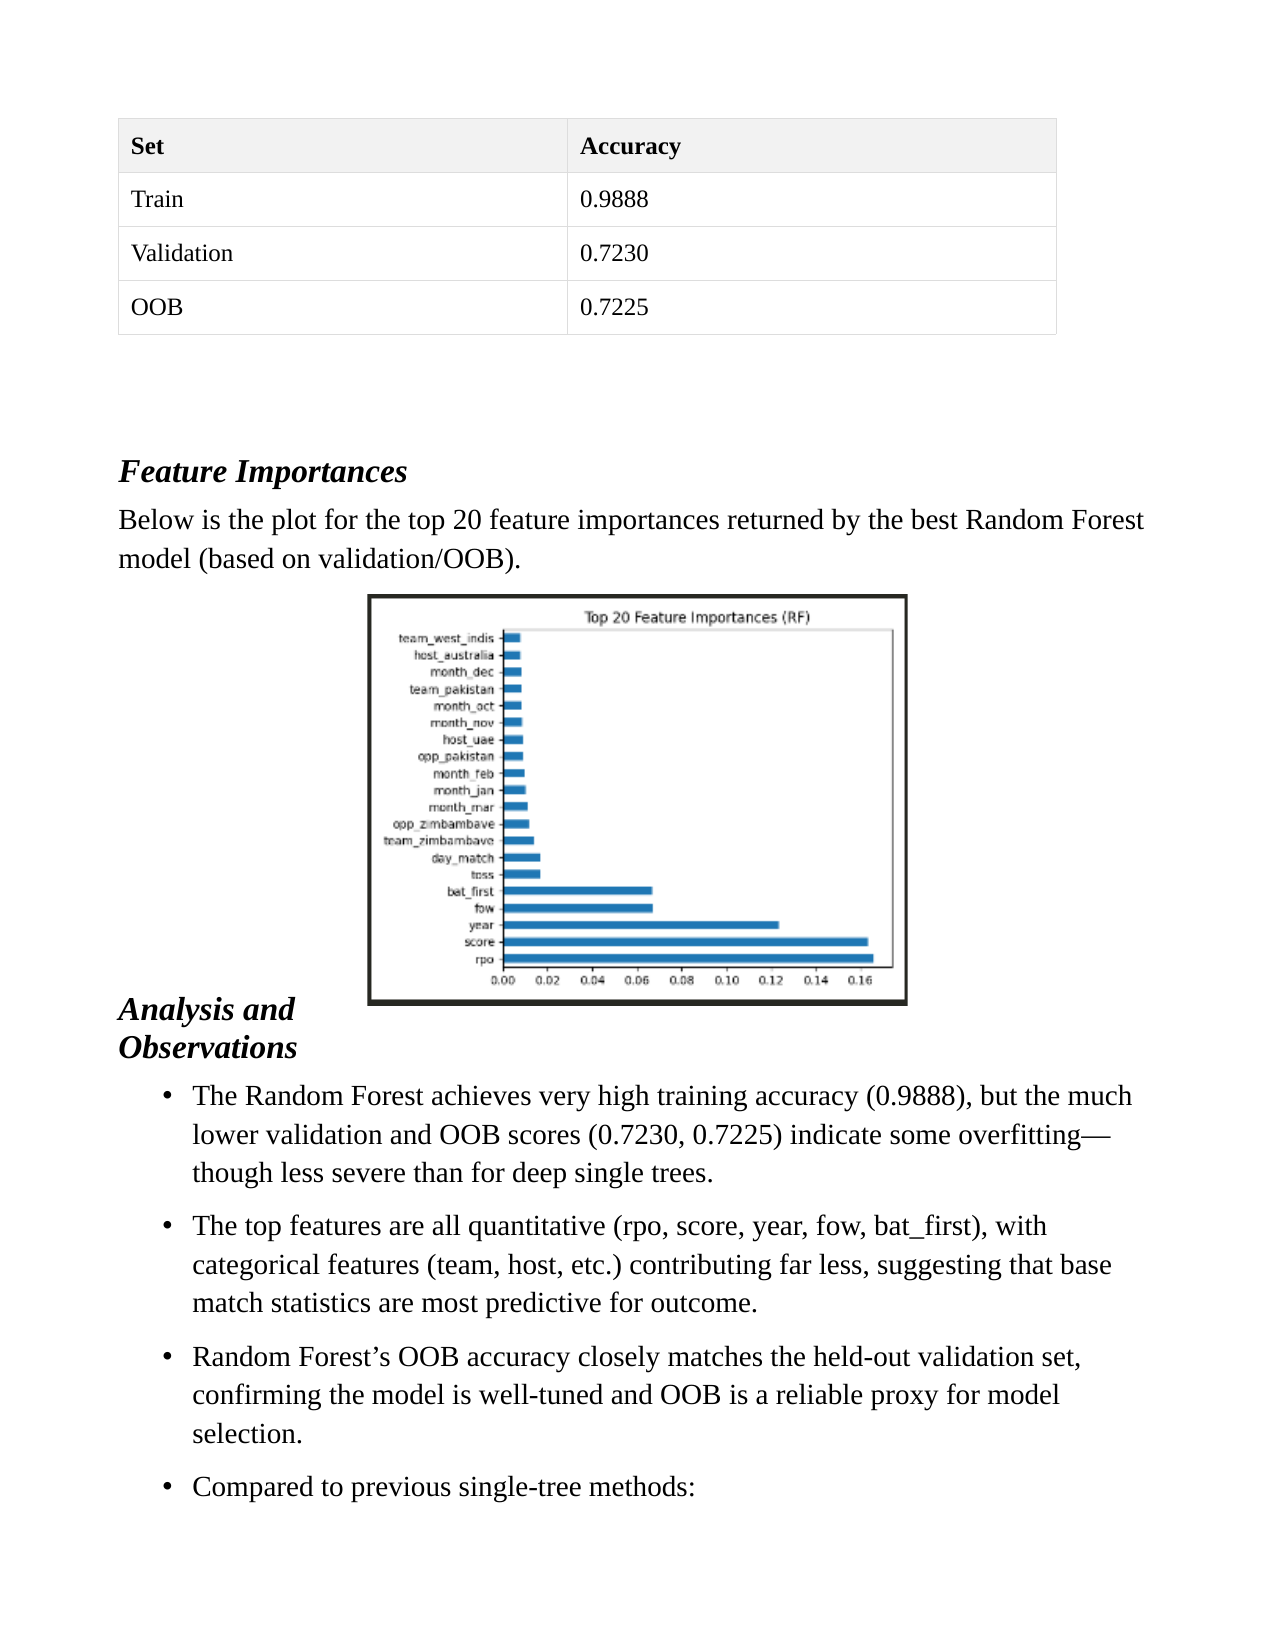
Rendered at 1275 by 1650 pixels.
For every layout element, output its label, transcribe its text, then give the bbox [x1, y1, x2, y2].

list The top features are all quantitative (rpo, score, year, fow, bat_first), with categorical features (team, host, etc.) contributing far less, suggesting that base match statistics are most predictive for outcome. [162, 1208, 1157, 1319]
list Random Forest’s OOB accuracy closely matches the held-out validation set, confirming the model is well-tuned and OOB is a reliable proxy for model selection. [162, 1339, 1157, 1449]
table_cell Train [119, 173, 567, 226]
table_cell OOB [119, 281, 567, 333]
subtitle Feature Importances [118, 452, 1157, 490]
table_cell Validation [119, 227, 567, 280]
table_cell 0.9888 [568, 173, 1056, 226]
list The Random Forest achieves very high training accuracy (0.9888), but the much lower validation and OOB scores (0.7230, 0.7225) indicate some overfitting—though less severe than for deep single trees. [162, 1078, 1157, 1189]
table_cell 0.7225 [568, 281, 1056, 333]
table_header Set [119, 119, 567, 172]
table_cell 0.7230 [568, 227, 1056, 280]
text Below is the plot for the top 20 feature importances returned by the best Random Forest model (based on validation/OOB). [118, 502, 1157, 574]
picture [367, 594, 908, 1006]
list Compared to previous single-tree methods: [162, 1469, 1157, 1503]
table_header Accuracy [568, 119, 1056, 172]
subtitle Analysis and Observations [118, 989, 1157, 1066]
